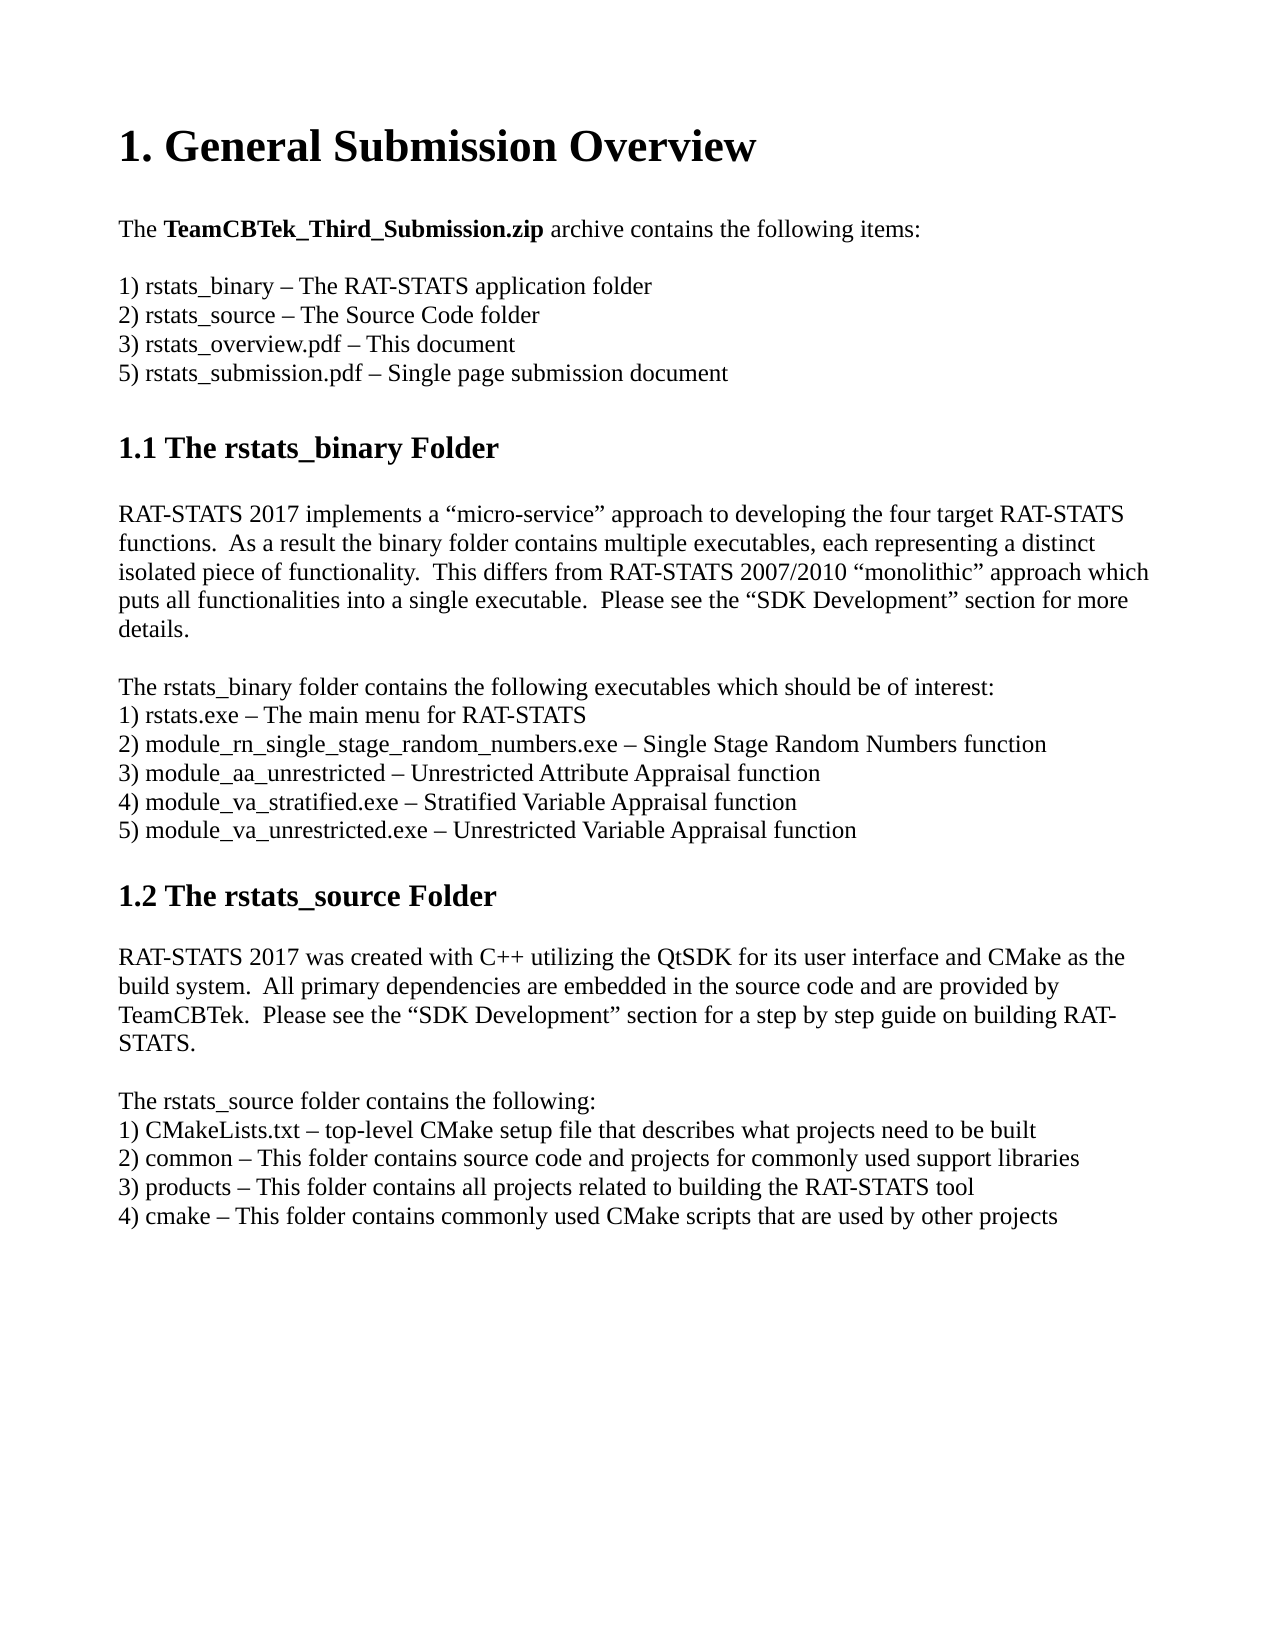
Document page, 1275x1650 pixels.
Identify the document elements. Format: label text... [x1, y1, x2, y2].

text 2) module_rn_single_stage_random_numbers.exe – Single Stage Random Numbers function [118, 729, 1157, 758]
text 3) module_aa_unrestricted – Unrestricted Attribute Appraisal function [118, 758, 1157, 787]
text 5) module_va_unrestricted.exe – Unrestricted Variable Appraisal function [118, 815, 1157, 844]
text 3) products – This folder contains all projects related to building the RAT-STATS tool [118, 1172, 1157, 1201]
text RAT-STATS 2017 was created with C++ utilizing the QtSDK for its user interface and CMake as the build system. All primary dependencies are embedded in the source code and are provided by TeamCBTek. Please see the “SDK Development” section for a step by step guide on building RAT-STATS. [118, 942, 1157, 1057]
text 5) rstats_submission.pdf – Single page submission document [118, 358, 1157, 386]
text 1) rstats_binary – The RAT-STATS application folder [118, 271, 1157, 300]
text 3) rstats_overview.pdf – This document [118, 329, 1157, 358]
text The TeamCBTek_Third_Submission.zip archive contains the following items: [118, 214, 1157, 243]
text 4) module_va_stratified.exe – Stratified Variable Appraisal function [118, 787, 1157, 815]
text The rstats_source folder contains the following: [118, 1086, 1157, 1115]
text The rstats_binary folder contains the following executables which should be of interest: [118, 672, 1157, 700]
text 1) CMakeLists.txt – top-level CMake setup file that describes what projects need to be built [118, 1115, 1157, 1143]
text 1) rstats.exe – The main menu for RAT-STATS [118, 700, 1157, 729]
text 4) cmake – This folder contains commonly used CMake scripts that are used by other projects [118, 1201, 1157, 1230]
text RAT-STATS 2017 implements a “micro-service” approach to developing the four target RAT-STATS functions. As a result the binary folder contains multiple executables, each representing a distinct isolated piece of functionality. This differs from RAT-STATS 2007/2010 “monolithic” approach which puts all functionalities into a single executable. Please see the “SDK Development” section for more details. [118, 499, 1157, 643]
text 2) common – This folder contains source code and projects for commonly used support libraries [118, 1143, 1157, 1172]
text 1.1 The rstats_binary Folder [118, 429, 1157, 466]
text 1.2 The rstats_source Folder [118, 878, 1157, 913]
text 1. General Submission Overview [118, 118, 1157, 171]
text 2) rstats_source – The Source Code folder [118, 300, 1157, 329]
